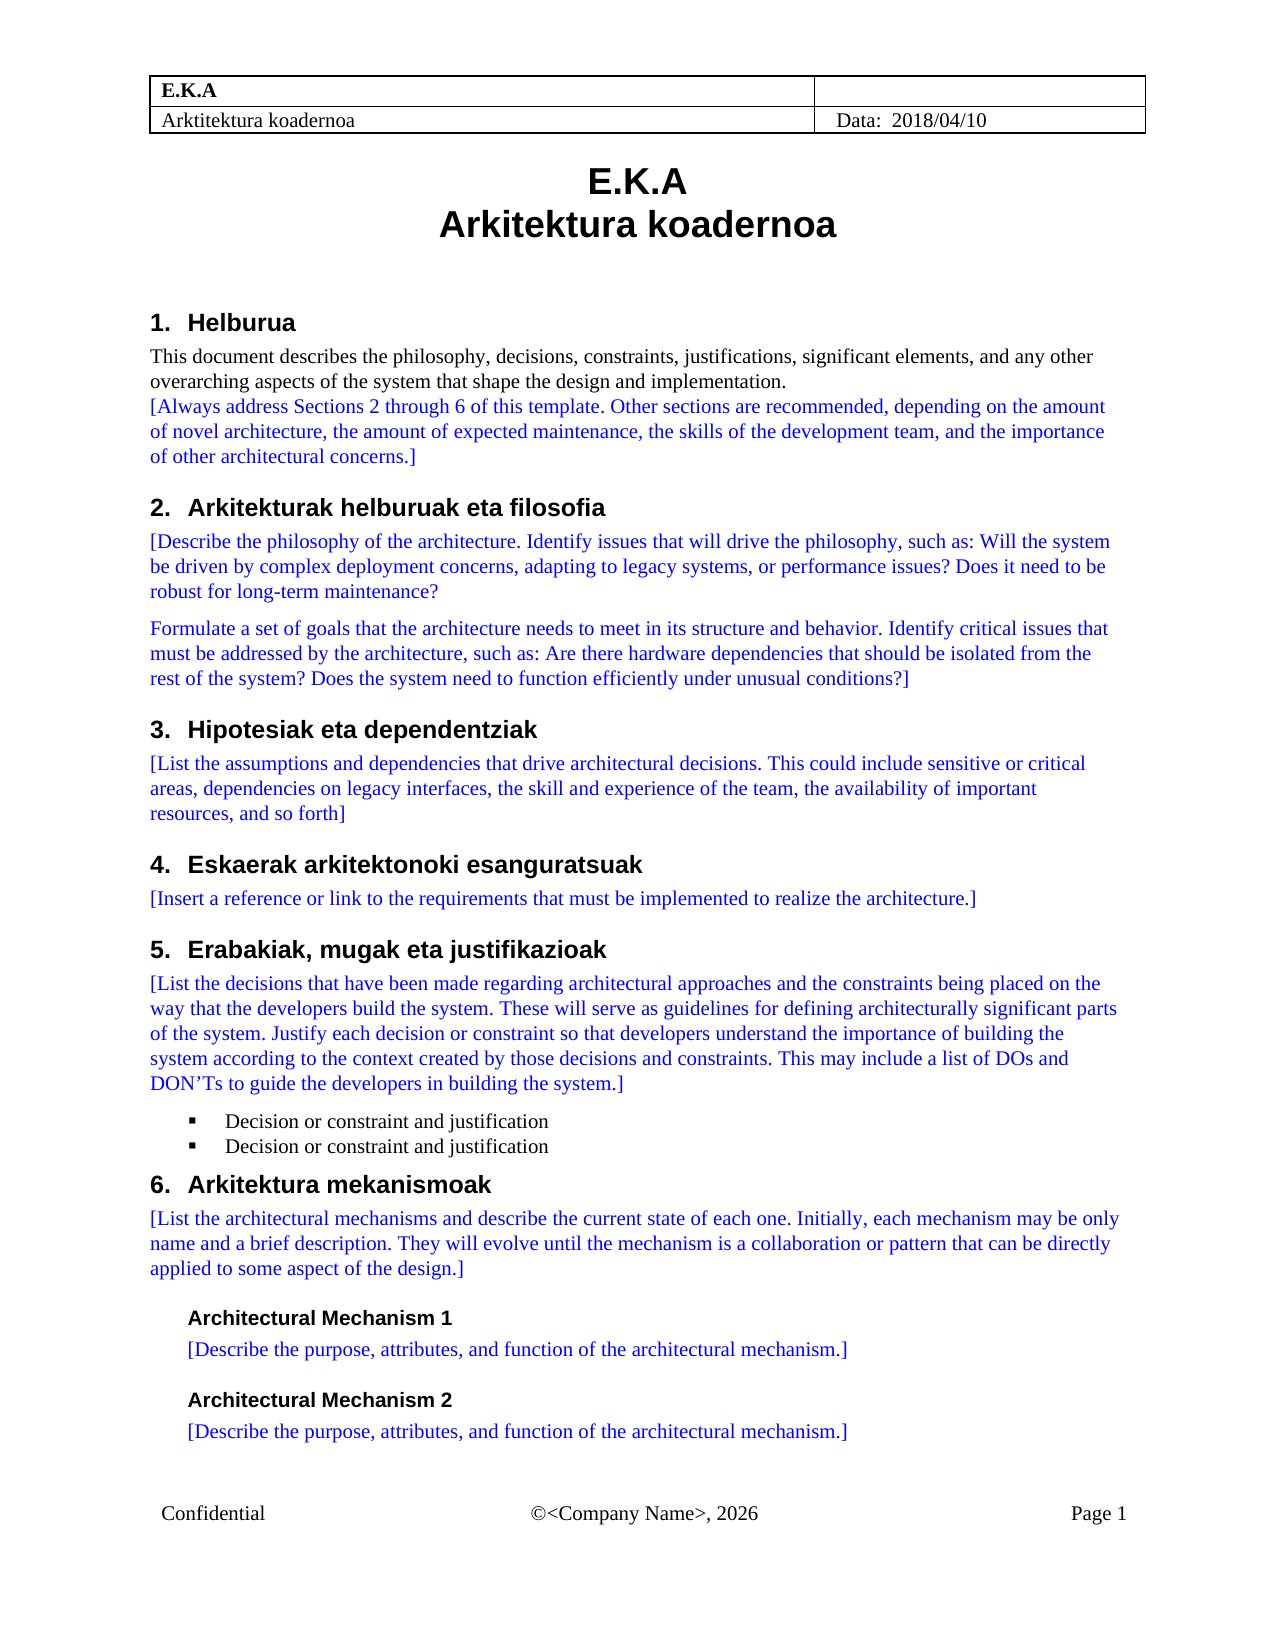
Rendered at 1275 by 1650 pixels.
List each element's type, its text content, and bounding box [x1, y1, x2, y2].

subtitle Hipotesiak eta dependentziak [150, 715, 1125, 744]
subtitle Architectural Mechanism 1 [150, 1305, 1125, 1330]
subtitle Architectural Mechanism 2 [150, 1386, 1125, 1411]
text [Insert a reference or link to the requirements that must be implemented to realize the architecture.] [150, 885, 1125, 910]
list Decision or constraint and justification [187, 1133, 1125, 1158]
text [List the architectural mechanisms and describe the current state of each one. Initially, each mechanism may be only name and a brief description. They will evolve until the mechanism is a collaboration or pattern that can be directly applied to some aspect of the design.] [150, 1205, 1125, 1280]
text [Describe the philosophy of the architecture. Identify issues that will drive the philosophy, such as: Will the system be driven by complex deployment concerns, adapting to legacy systems, or performance issues? Does it need to be robust for long-term maintenance? [150, 528, 1125, 603]
subtitle Arkitektura mekanismoak [150, 1170, 1125, 1199]
subtitle Helburua [150, 308, 1125, 336]
text [List the assumptions and dependencies that drive architectural decisions. This could include sensitive or critical areas, dependencies on legacy interfaces, the skill and experience of the team, the availability of important resources, and so forth] [150, 750, 1125, 825]
subtitle Arkitekturak helburuak eta filosofia [150, 493, 1125, 521]
text [Describe the purpose, attributes, and function of the architectural mechanism.] [150, 1336, 1125, 1361]
text [Always address Sections 2 through 6 of this template. Other sections are recommended, depending on the amount of novel architecture, the amount of expected maintenance, the skills of the development team, and the importance of other architectural concerns.] [150, 393, 1125, 468]
text Formulate a set of goals that the architecture needs to meet in its structure and behavior. Identify critical issues that must be addressed by the architecture, such as: Are there hardware dependencies that should be isolated from the rest of the system? Does the system need to function efficiently under unusual conditions?] [150, 615, 1125, 690]
list Decision or constraint and justification [187, 1108, 1125, 1133]
text This document describes the philosophy, decisions, constraints, justifications, significant elements, and any other overarching aspects of the system that shape the design and implementation. [150, 343, 1125, 393]
text E.K.A [150, 159, 1125, 202]
text [Describe the purpose, attributes, and function of the architectural mechanism.] [150, 1418, 1125, 1443]
subtitle Erabakiak, mugak eta justifikazioak [150, 935, 1125, 964]
subtitle Eskaerak arkitektonoki esanguratsuak [150, 850, 1125, 879]
text [List the decisions that have been made regarding architectural approaches and the constraints being placed on the way that the developers build the system. These will serve as guidelines for defining architecturally significant parts of the system. Justify each decision or constraint so that developers understand the importance of building the system according to the context created by those decisions and constraints. This may include a list of DOs and DON’Ts to guide the developers in building the system.] [150, 970, 1125, 1095]
text Arkitektura koadernoa [150, 202, 1125, 245]
